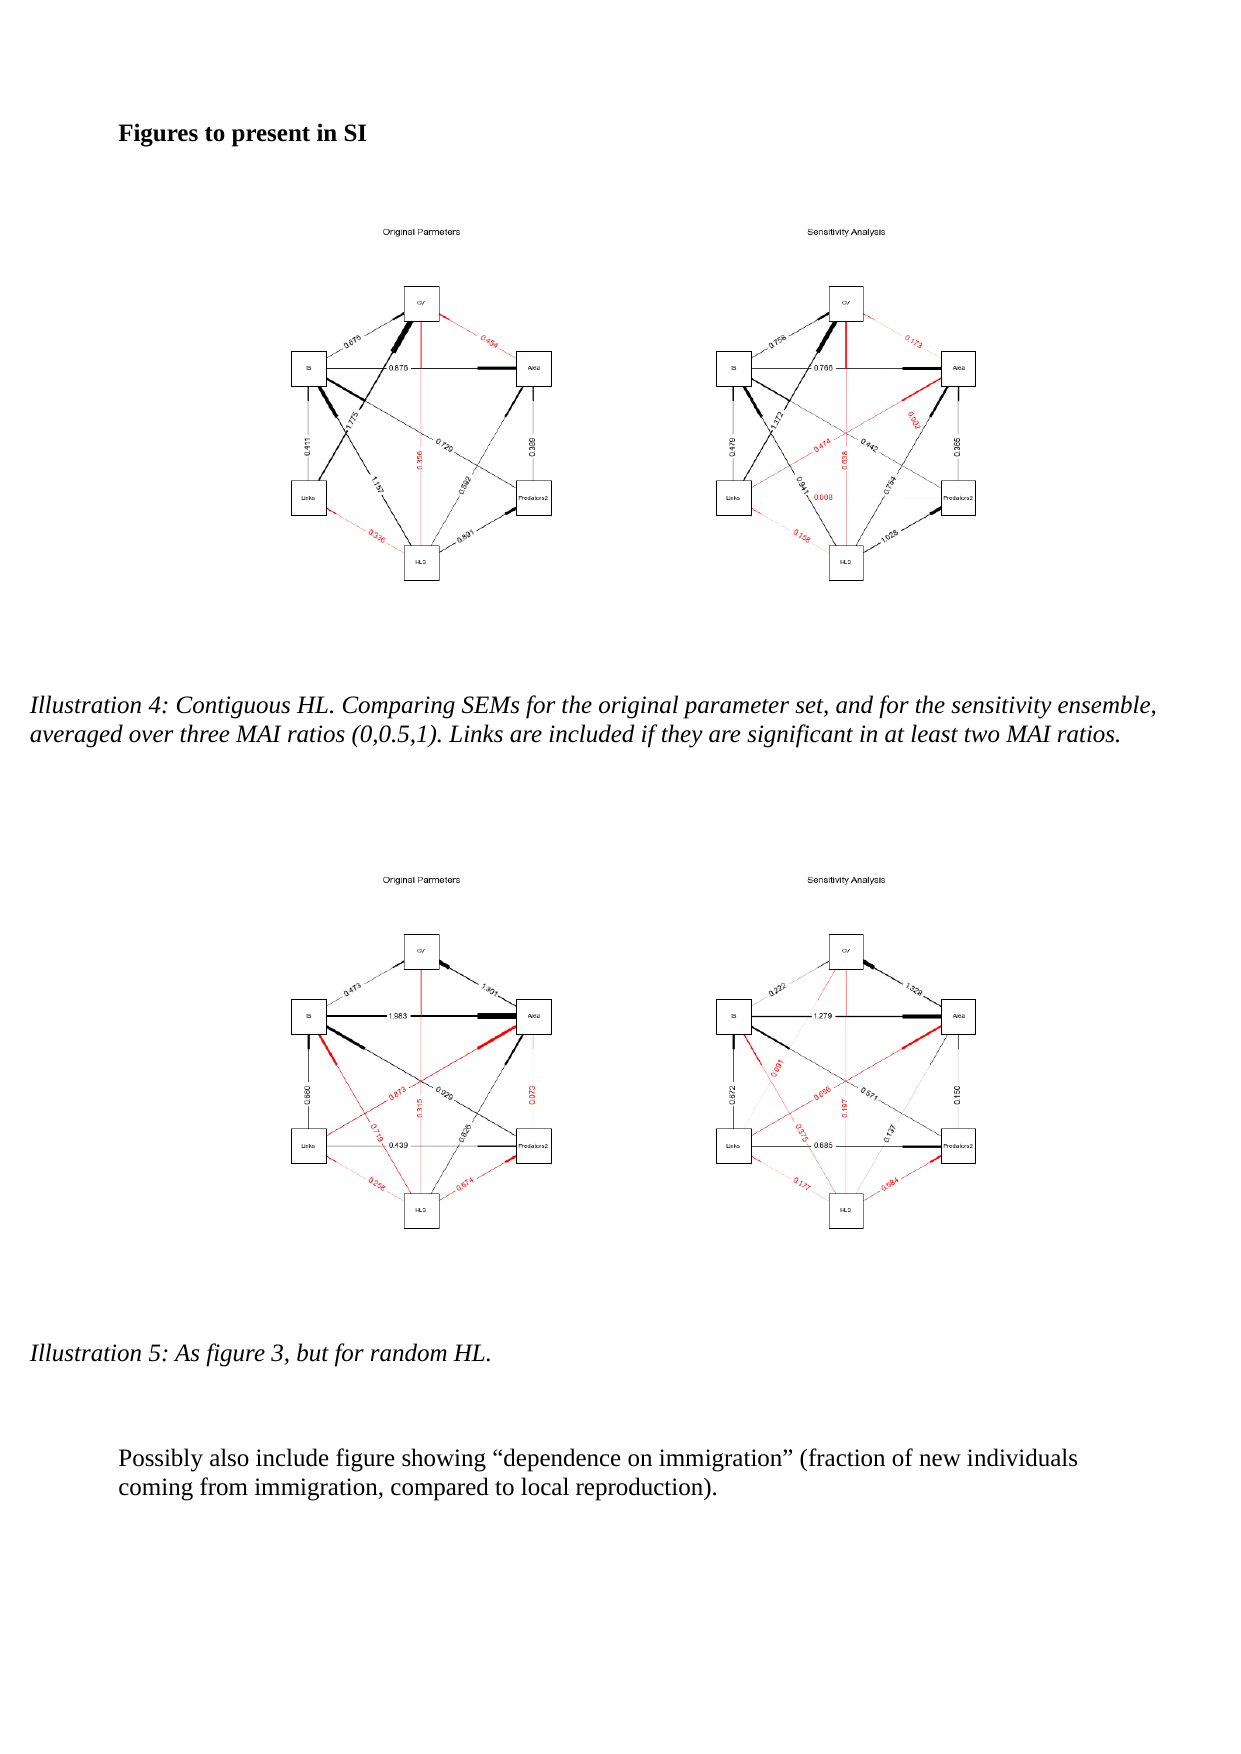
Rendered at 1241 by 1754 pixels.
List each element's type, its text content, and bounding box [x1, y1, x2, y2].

text Possibly also include figure showing “dependence on immigration” (fraction of new individuals coming from immigration, compared to local reproduction). [118, 1443, 1122, 1500]
text Illustration 5: As figure 3, but for random HL. [29, 836, 1211, 1367]
text Illustration 4: Contiguous HL. Comparing SEMs for the original parameter set, and for the sensitivity ensemble, averaged over three MAI ratios (0,0.5,1). Links are included if they are significant in at least two MAI ratios. [29, 188, 1211, 747]
text Figures to present in SI [118, 118, 1122, 147]
picture [118, 188, 1123, 690]
picture [118, 836, 1123, 1338]
